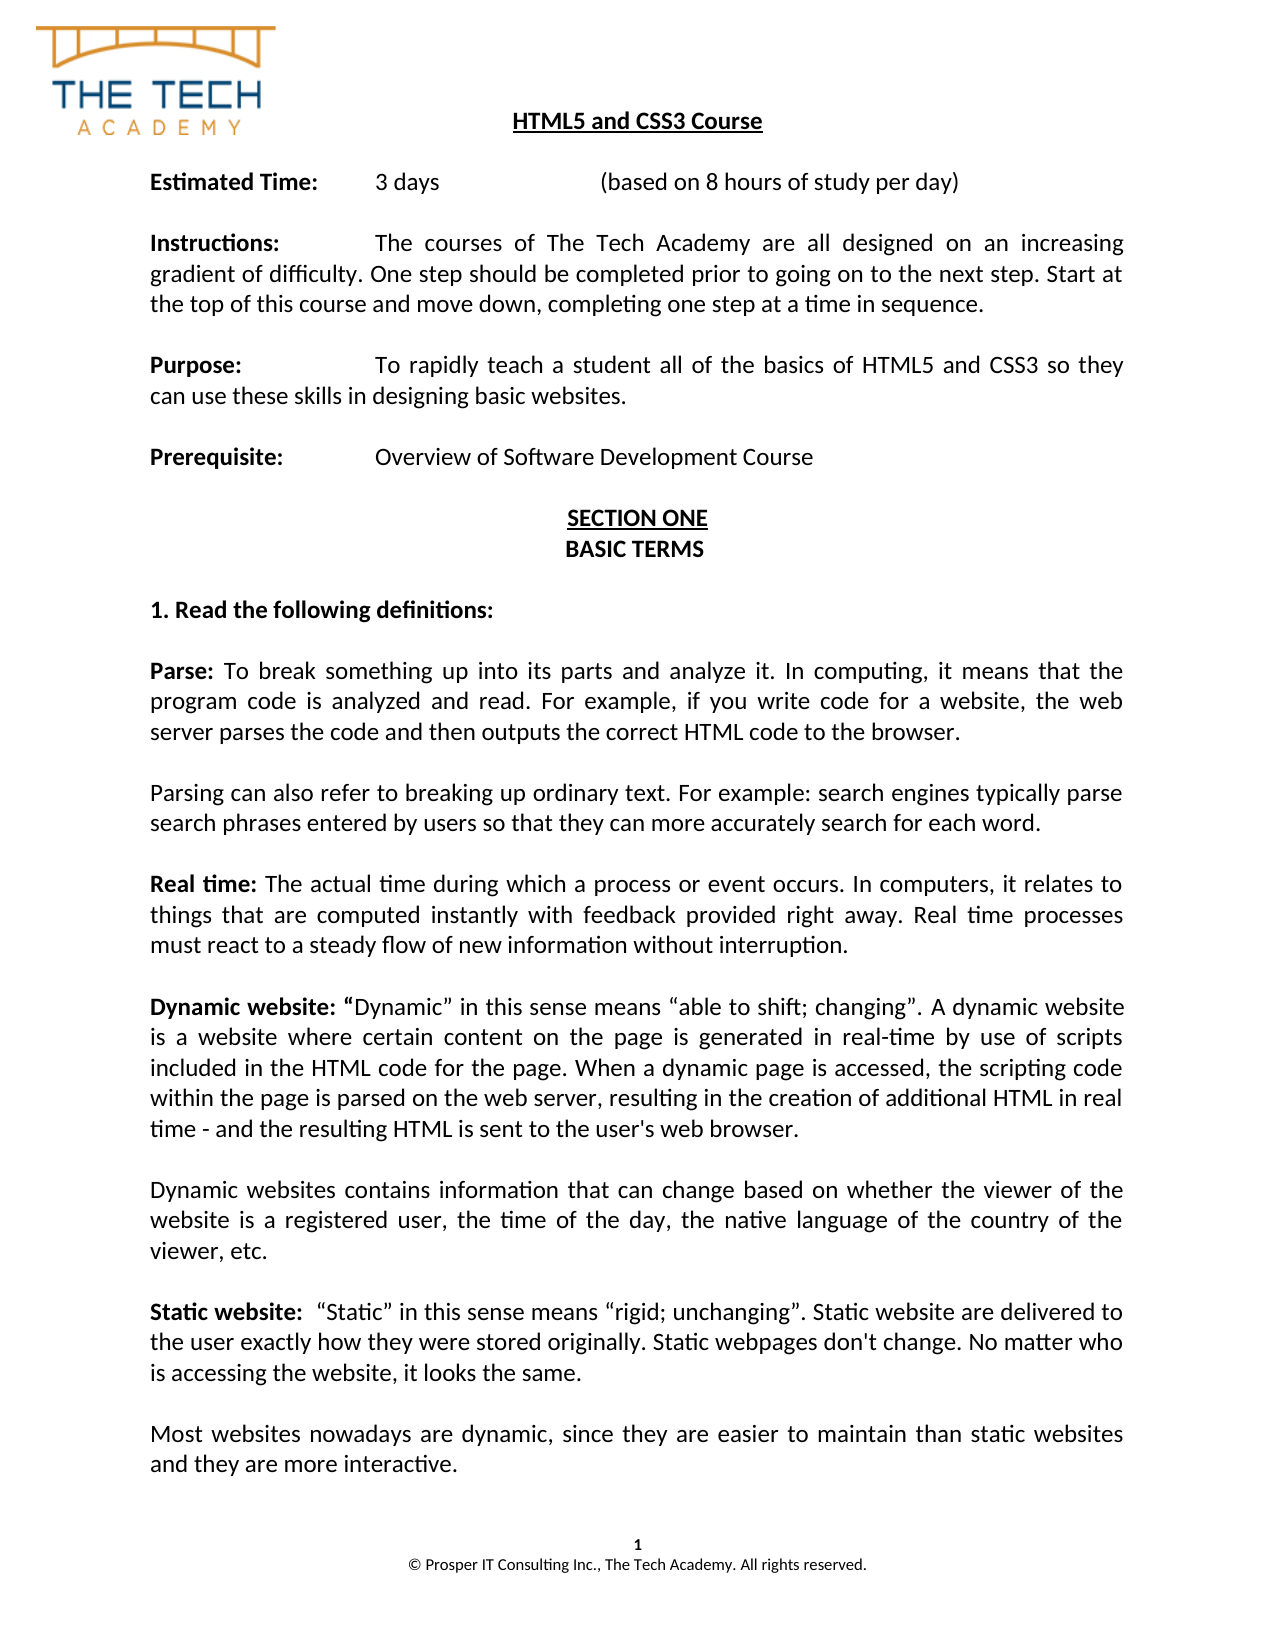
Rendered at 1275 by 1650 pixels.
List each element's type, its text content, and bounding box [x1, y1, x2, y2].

text Estimated Time: 3 days (based on 8 hours of study per day) [150, 167, 1125, 197]
text Parse: To break something up into its parts and analyze it. In computing, it means that the program code is analyzed and read. For example, if you write code for a website, the web server parses the code and then outputs the correct HTML code to the browser. [150, 655, 1125, 746]
text SECTION ONE [150, 502, 1125, 533]
text Real time: The actual time during which a process or event occurs. In computers, it relates to things that are computed instantly with feedback provided right away. Real time processes must react to a steady flow of new information without interruption. [150, 868, 1125, 960]
text Parsing can also refer to breaking up ordinary text. For example: search engines typically parse search phrases entered by users so that they can more accurately search for each word. [150, 777, 1125, 838]
text Static website: “Static” in this sense means “rigid; unchanging”. Static website are delivered to the user exactly how they were stored originally. Static webpages don't change. No matter who is accessing the website, it looks the same. [150, 1296, 1125, 1387]
picture [36, 26, 276, 135]
text BASIC TERMS [150, 533, 1125, 563]
text 1. Read the following definitions: [150, 594, 1125, 624]
text Purpose: To rapidly teach a student all of the basics of HTML5 and CSS3 so they can use these skills in designing basic websites. [150, 350, 1125, 411]
text Most websites nowadays are dynamic, since they are easier to maintain than static websites and they are more interactive. [150, 1418, 1125, 1479]
text Prerequisite: Overview of Software Development Course [150, 441, 1125, 472]
text Instructions: The courses of The Tech Academy are all designed on an increasing gradient of difficulty. One step should be completed prior to going on to the next step. Start at the top of this course and move down, completing one step at a time in sequence. [150, 228, 1125, 319]
text Dynamic websites contains information that can change based on whether the viewer of the website is a registered user, the time of the day, the native language of the country of the viewer, etc. [150, 1174, 1125, 1265]
text Dynamic website: “Dynamic” in this sense means “able to shift; changing”. A dynamic website is a website where certain content on the page is generated in real-time by use of scripts included in the HTML code for the page. When a dynamic page is accessed, the scripting code within the page is parsed on the web server, resulting in the creation of additional HTML in real time - and the resulting HTML is sent to the user's web browser. [150, 991, 1125, 1143]
